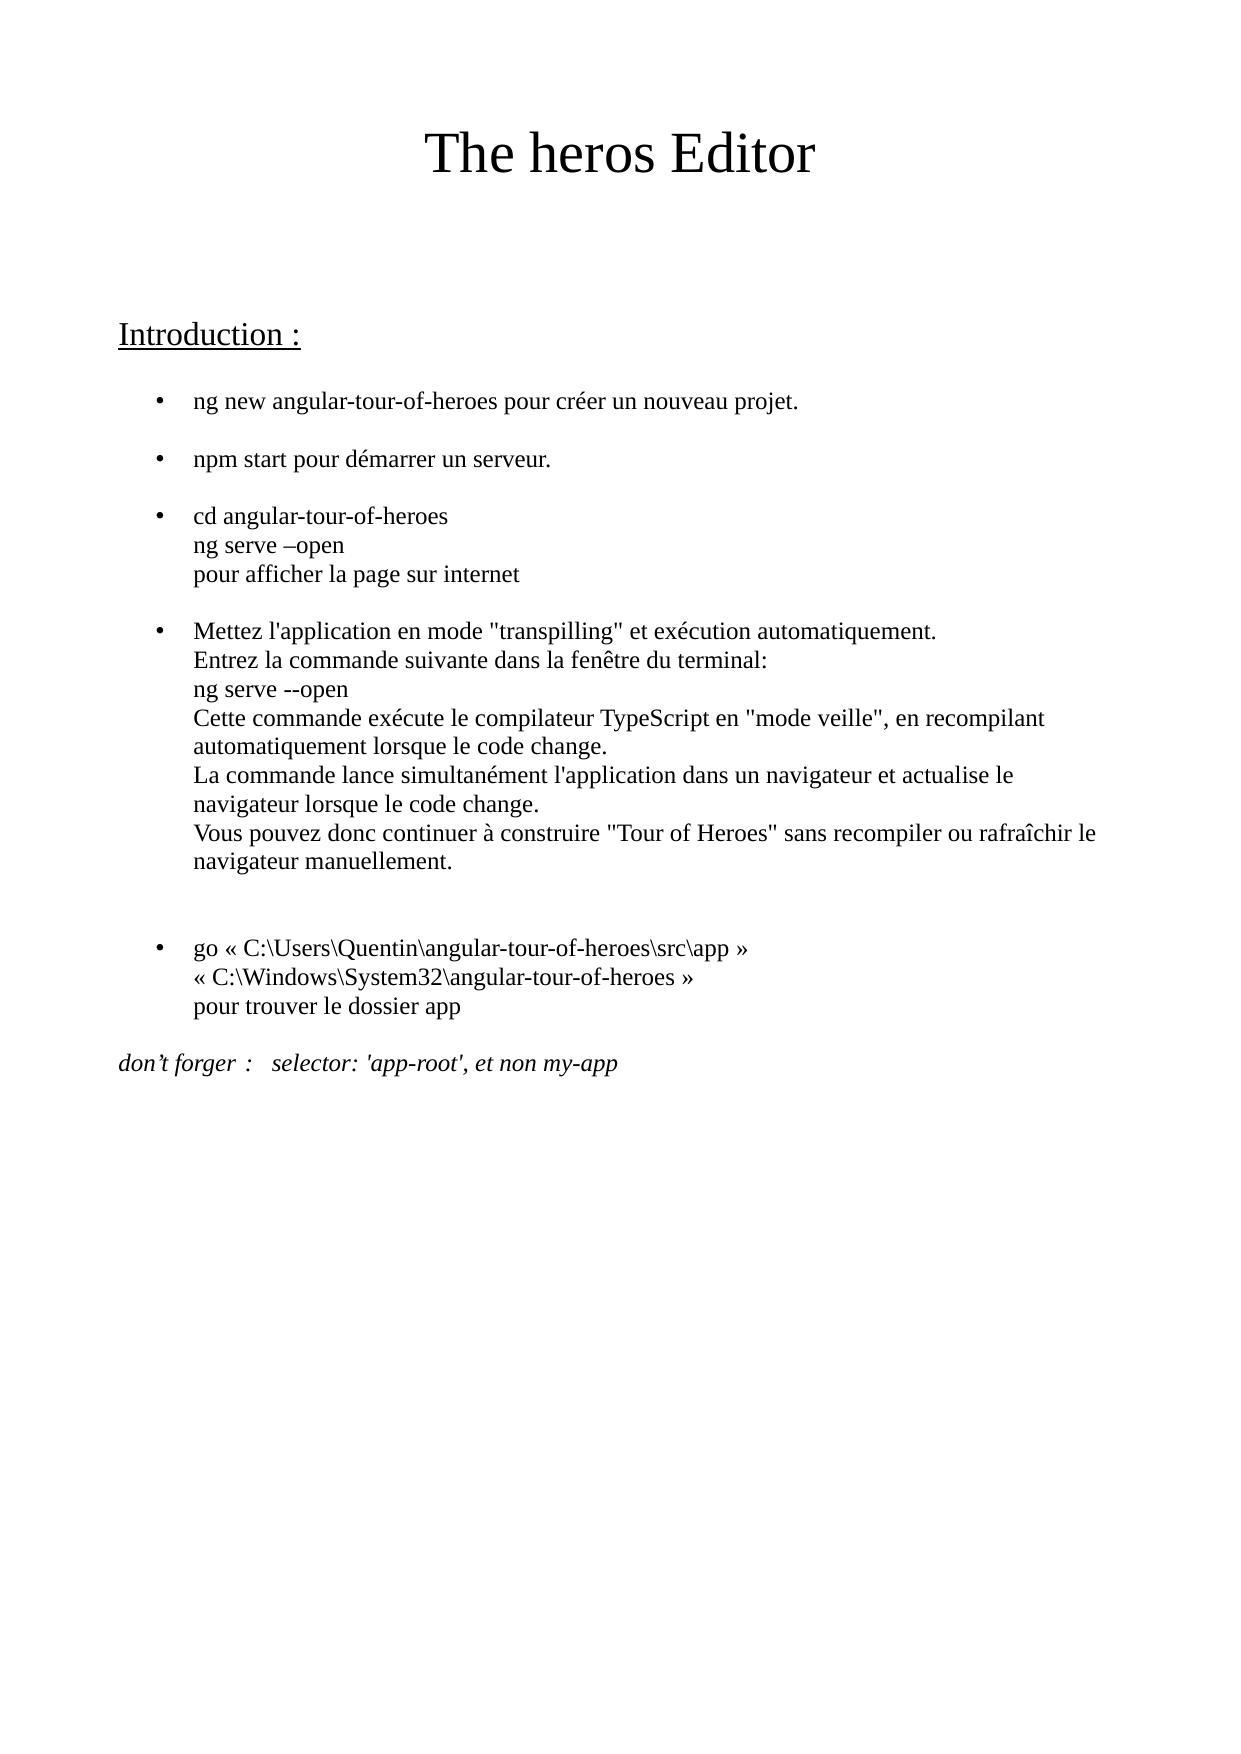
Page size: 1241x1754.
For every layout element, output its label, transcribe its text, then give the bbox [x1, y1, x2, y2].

list Cette commande exécute le compilateur TypeScript en "mode veille", en recompilant automatiquement lorsque le code change. [156, 703, 1122, 760]
list cd angular-tour-of-heroes ng serve –open pour afficher la page sur internet [156, 501, 1122, 588]
list Vous pouvez donc continuer à construire "Tour of Heroes" sans recompiler ou rafraîchir le navigateur manuellement. [156, 818, 1122, 875]
text don’t forger : selector: 'app-root', et non my-app [118, 1048, 1122, 1077]
list go « C:\Users\Quentin\angular-tour-of-heroes\src\app » « C:\Windows\System32\angular-tour-of-heroes » pour trouver le dossier app [156, 933, 1122, 1020]
list npm start pour démarrer un serveur. [156, 444, 1122, 473]
text Introduction : [118, 314, 1122, 353]
list Mettez l'application en mode "transpilling" et exécution automatiquement. Entrez la commande suivante dans la fenêtre du terminal: [156, 616, 1122, 674]
list ng serve --open [156, 674, 1122, 703]
text The heros Editor [118, 118, 1122, 185]
list ng new angular-tour-of-heroes pour créer un nouveau projet. [156, 386, 1122, 415]
list La commande lance simultanément l'application dans un navigateur et actualise le navigateur lorsque le code change. [156, 760, 1122, 818]
